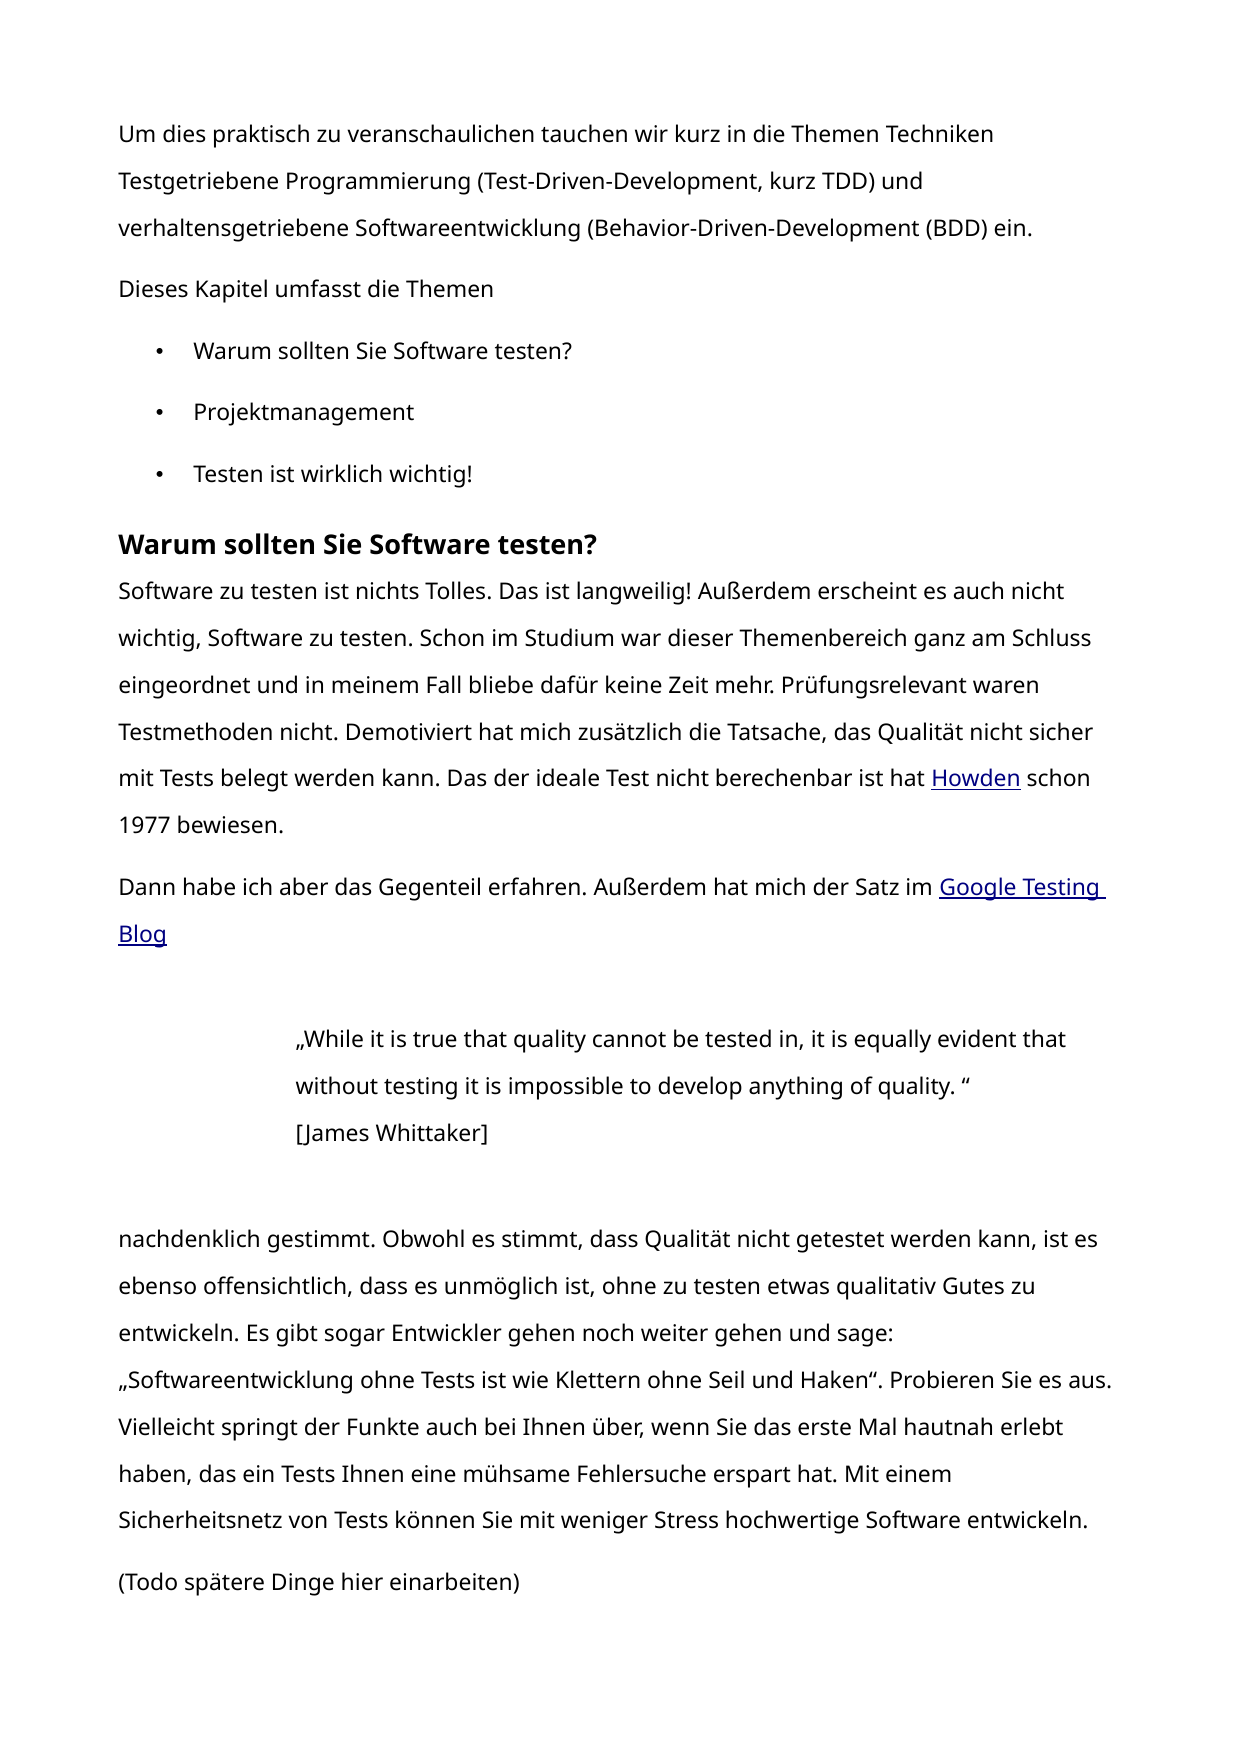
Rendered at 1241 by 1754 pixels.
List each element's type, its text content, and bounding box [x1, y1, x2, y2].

text „While it is true that quality cannot be tested in, it is equally evident that without testing it is impossible to develop anything of quality. “ [James Whittaker] [295, 1023, 1122, 1148]
subtitle Warum sollten Sie Software testen? [118, 525, 1122, 562]
list Warum sollten Sie Software testen? [156, 335, 1122, 366]
text Dieses Kapitel umfasst die Themen [118, 273, 1122, 304]
text (Todo spätere Dinge hier einarbeiten) [118, 1566, 1122, 1597]
text Software zu testen ist nichts Tolles. Das ist langweilig! Außerdem erscheint es auch nicht wichtig, Software zu testen. Schon im Studium war dieser Themenbereich ganz am Schluss eingeordnet und in meinem Fall bliebe dafür keine Zeit mehr. Prüfungsrelevant waren Testmethoden nicht. Demotiviert hat mich zusätzlich die Tatsache, das Qualität nicht sicher mit Tests belegt werden kann. Das der ideale Test nicht berechenbar ist hat Howden schon 1977 bewiesen. [118, 575, 1122, 840]
list Projektmanagement [156, 396, 1122, 427]
list Testen ist wirklich wichtig! [156, 458, 1122, 489]
text nachdenklich gestimmt. Obwohl es stimmt, dass Qualität nicht getestet werden kann, ist es ebenso offensichtlich, dass es unmöglich ist, ohne zu testen etwas qualitativ Gutes zu entwickeln. Es gibt sogar Entwickler gehen noch weiter gehen und sage: „Softwareentwicklung ohne Tests ist wie Klettern ohne Seil und Haken“. Probieren Sie es aus. Vielleicht springt der Funkte auch bei Ihnen über, wenn Sie das erste Mal hautnah erlebt haben, das ein Tests Ihnen eine mühsame Fehlersuche erspart hat. Mit einem Sicherheitsnetz von Tests können Sie mit weniger Stress hochwertige Software entwickeln. [118, 1223, 1122, 1536]
text Um dies praktisch zu veranschaulichen tauchen wir kurz in die Themen Techniken Testgetriebene Programmierung (Test-Driven-Development, kurz TDD) und verhaltensgetriebene Softwareentwicklung (Behavior-Driven-Development (BDD) ein. [118, 118, 1122, 243]
text Dann habe ich aber das Gegenteil erfahren. Außerdem hat mich der Satz im Google Testing Blog [118, 871, 1122, 949]
